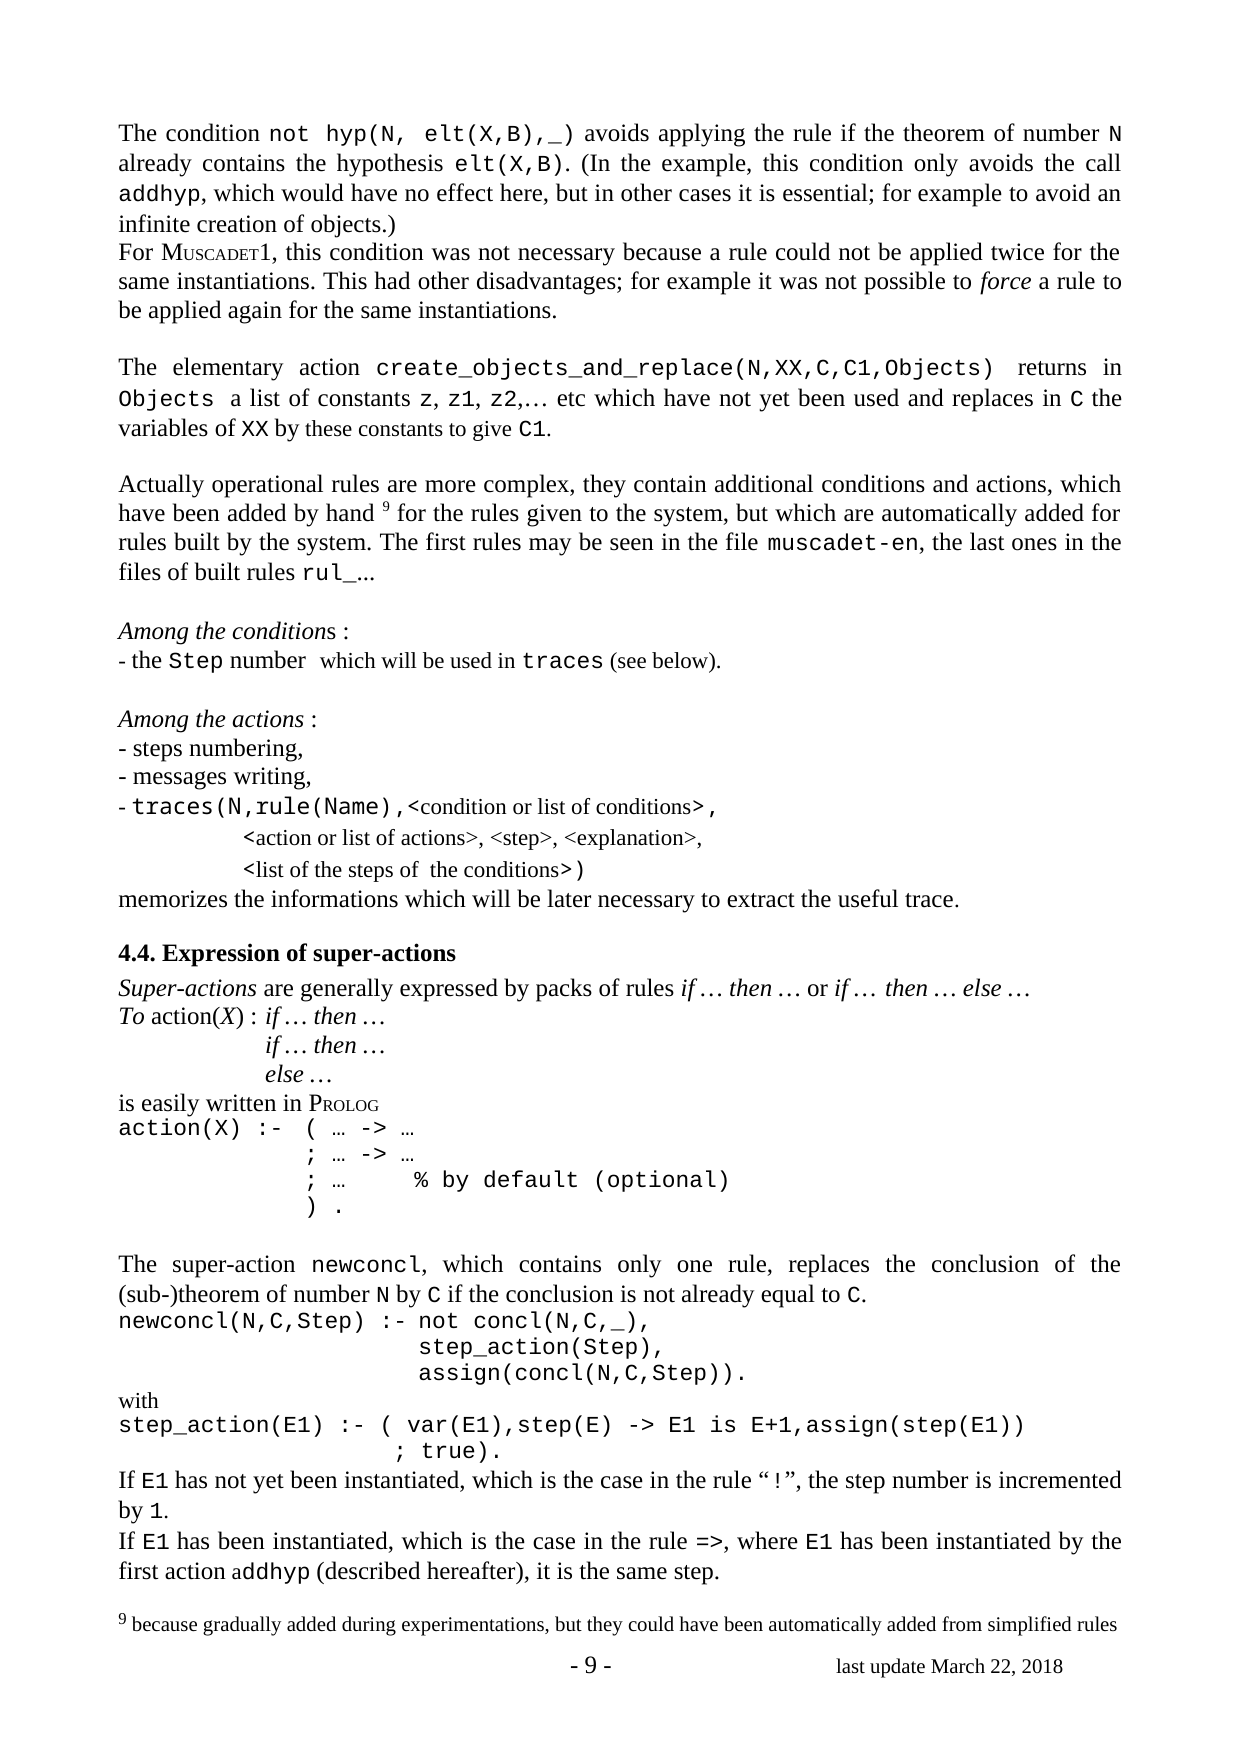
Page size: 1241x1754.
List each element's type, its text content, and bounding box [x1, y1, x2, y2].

text step_action(E1) :- ( var(E1),step(E) -> E1 is E+1,assign(step(E1)) [118, 1413, 1122, 1439]
text If E1 has not yet been instantiated, which is the case in the rule “!”, the step number is incremented by 1. [118, 1465, 1122, 1526]
text Super-actions are generally expressed by packs of rules if … then … or if … then … else … [118, 973, 1122, 1001]
text - traces(N,rule(Name),<condition or list of conditions>, [118, 790, 1122, 821]
text ; true). [118, 1439, 1122, 1465]
text If E1 has been instantiated, which is the case in the rule =>, where E1 has been instantiated by the first action addhyp (described hereafter), it is the same step. [118, 1526, 1122, 1586]
text action(X) :- ( … -> … [118, 1116, 1122, 1142]
text The condition not hyp(N, elt(X,B),_) avoids applying the rule if the theorem of number N already contains the hypothesis elt(X,B). (In the example, this condition only avoids the call addhyp, which would have no effect here, but in other cases it is essential; for example to avoid an infinite creation of objects.) [118, 118, 1122, 237]
text ; … % by default (optional) [118, 1168, 1122, 1194]
text because gradually added during experimentations, but they could have been automatically added from simplified rules [118, 1608, 1122, 1636]
subtitle 4.4. Expression of super-actions [118, 938, 1122, 966]
text newconcl(N,C,Step) :- not concl(N,C,_), [118, 1309, 1122, 1335]
text To action(X) : if … then … [118, 1001, 1122, 1030]
text <action or list of actions>, <step>, <explanation>, [118, 821, 1122, 853]
text - the Step number which will be used in traces (see below). [118, 645, 1122, 675]
text ; … -> … [118, 1142, 1122, 1168]
text The elementary action create_objects_and_replace(N,XX,C,C1,Objects) returns in Objects a list of constants z, z1, z2,… etc which have not yet been used and replaces in C the variables of XX by these constants to give C1. [118, 352, 1122, 443]
text if … then … [118, 1030, 1122, 1059]
text - messages writing, [118, 761, 1122, 790]
text The super-action newconcl, which contains only one rule, replaces the conclusion of the (sub‑)theorem of number N by C if the conclusion is not already equal to C. [118, 1249, 1122, 1309]
text is easily written in Prolog [118, 1088, 1122, 1116]
text - steps numbering, [118, 733, 1122, 761]
text ) . [118, 1194, 1122, 1220]
text Among the conditions : [118, 616, 1122, 645]
text Among the actions : [118, 704, 1122, 733]
text For Muscadet1, this condition was not necessary because a rule could not be applied twice for the same instantiations. This had other disadvantages; for example it was not possible to force a rule to be applied again for the same instantiations. [118, 237, 1122, 324]
text with [118, 1387, 1122, 1413]
text step_action(Step), [118, 1335, 1122, 1361]
text else … [118, 1059, 1122, 1088]
text <list of the steps of the conditions>) [118, 853, 1122, 884]
text Actually operational rules are more complex, they contain additional conditions and actions, which have been added by hand for the rules given to the system, but which are automatically added for rules built by the system. The first rules may be seen in the file muscadet-en, the last ones in the files of built rules rul_... [118, 469, 1122, 587]
text memorizes the informations which will be later necessary to extract the useful trace. [118, 884, 1122, 913]
text assign(concl(N,C,Step)). [118, 1361, 1122, 1387]
